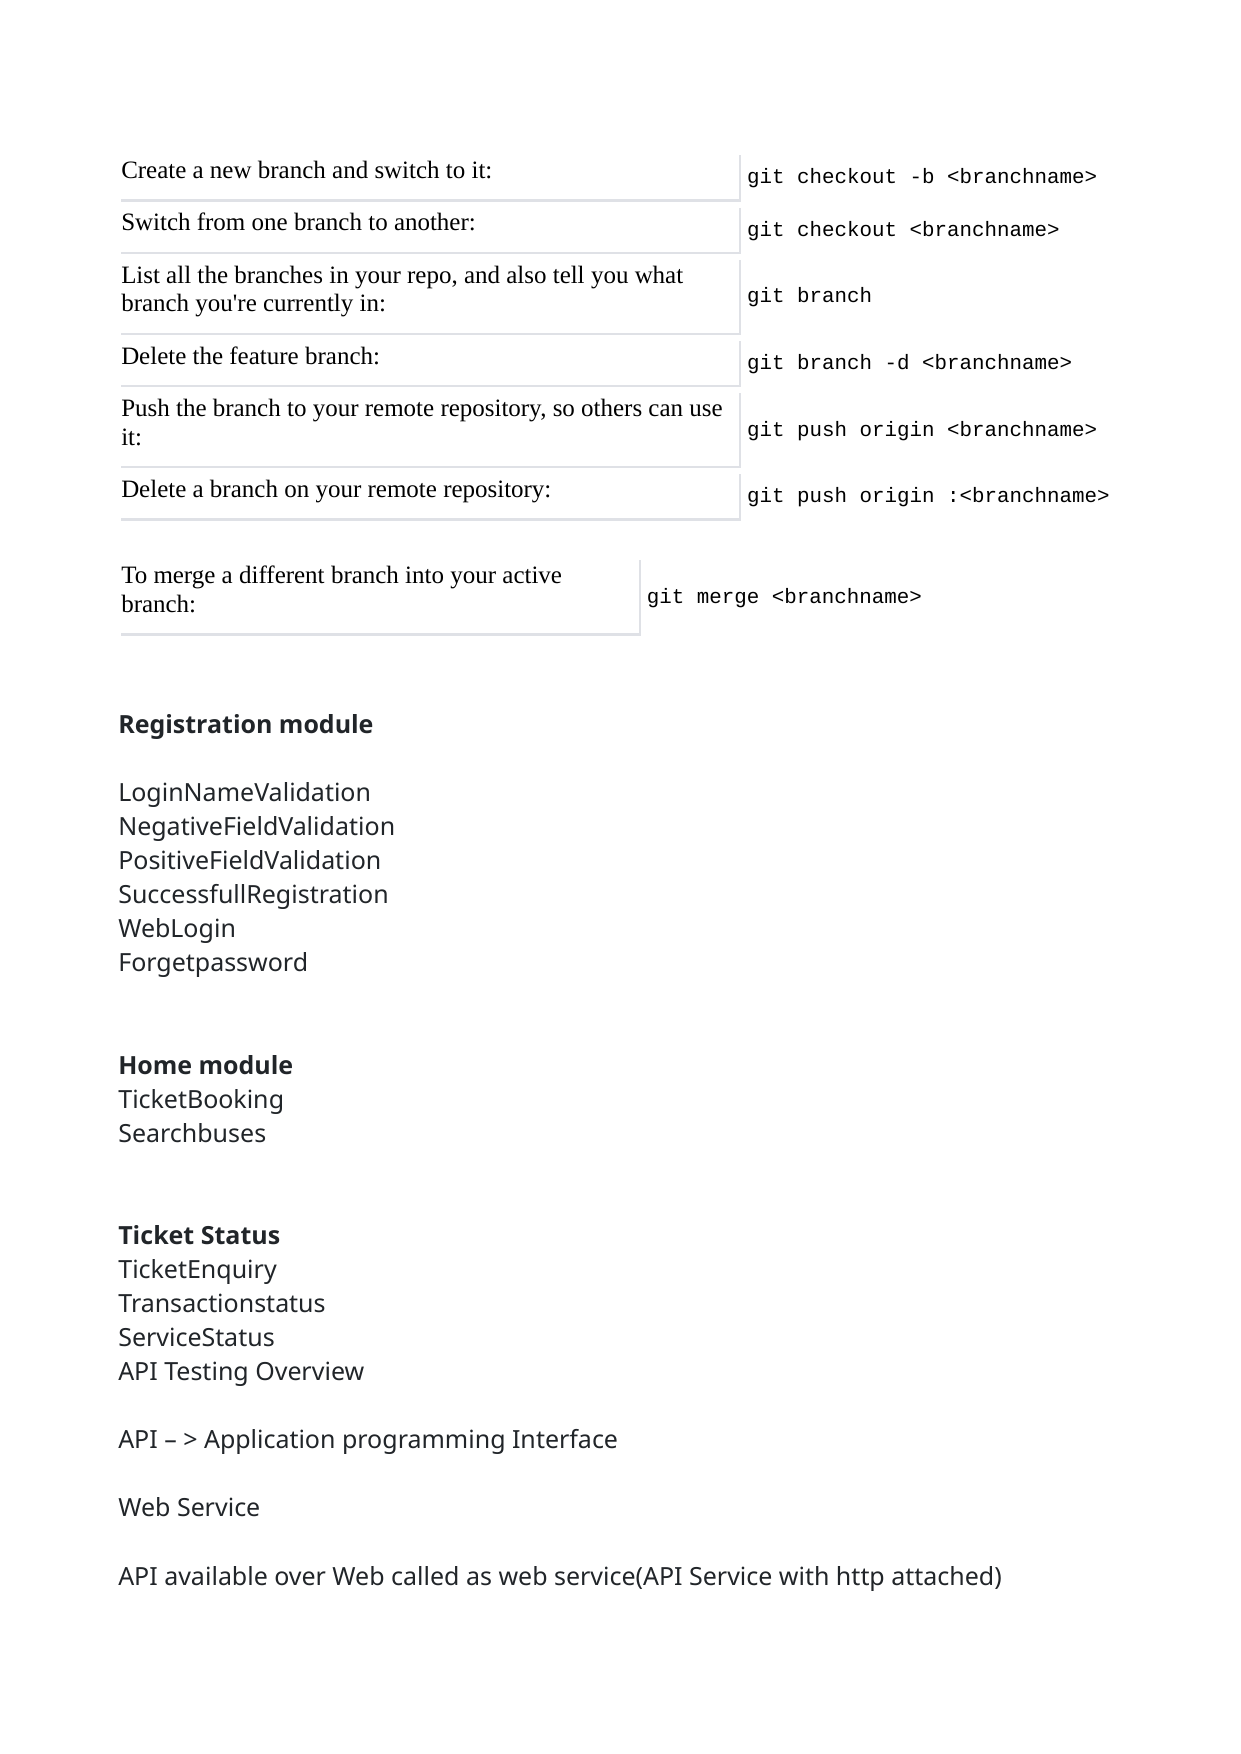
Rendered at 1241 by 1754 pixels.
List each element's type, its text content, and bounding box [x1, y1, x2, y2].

text Forgetpassword [118, 945, 1122, 979]
table_cell Push the branch to your remote repository, so others can use it: [118, 390, 744, 471]
table_cell Delete a branch on your remote repository: [118, 471, 744, 523]
table_header git checkout -b <branchname> [744, 152, 1122, 204]
table_header Create a new branch and switch to it: [118, 152, 744, 204]
text Home module [118, 1047, 1122, 1081]
text Registration module [118, 707, 1122, 741]
table_cell git checkout <branchname> [744, 205, 1122, 257]
text LoginNameValidation [118, 775, 1122, 809]
table_header git merge <branchname> [644, 558, 934, 638]
table_cell git branch [744, 257, 1122, 338]
text ServiceStatus [118, 1320, 1122, 1354]
text TicketBooking [118, 1081, 1122, 1115]
table_cell Switch from one branch to another: [118, 205, 744, 257]
text SuccessfullRegistration [118, 877, 1122, 911]
text NegativeFieldValidation [118, 809, 1122, 843]
table_cell git push origin :<branchname> [744, 471, 1122, 523]
text Web Service [118, 1490, 1122, 1524]
table_cell List all the branches in your repo, and also tell you what branch you're currently in: [118, 257, 744, 338]
text Searchbuses [118, 1115, 1122, 1149]
text API available over Web called as web service(API Service with http attached) [118, 1558, 1122, 1592]
text API – > Application programming Interface [118, 1422, 1122, 1456]
text WebLogin [118, 911, 1122, 945]
table_cell git push origin <branchname> [744, 390, 1122, 471]
table_header To merge a different branch into your active branch: [118, 558, 644, 638]
text TicketEnquiry [118, 1252, 1122, 1286]
text Ticket Status [118, 1218, 1122, 1252]
table_cell git branch -d <branchname> [744, 338, 1122, 390]
text API Testing Overview [118, 1354, 1122, 1388]
text Transactionstatus [118, 1286, 1122, 1320]
table_cell Delete the feature branch: [118, 338, 744, 390]
text PositiveFieldValidation [118, 843, 1122, 877]
